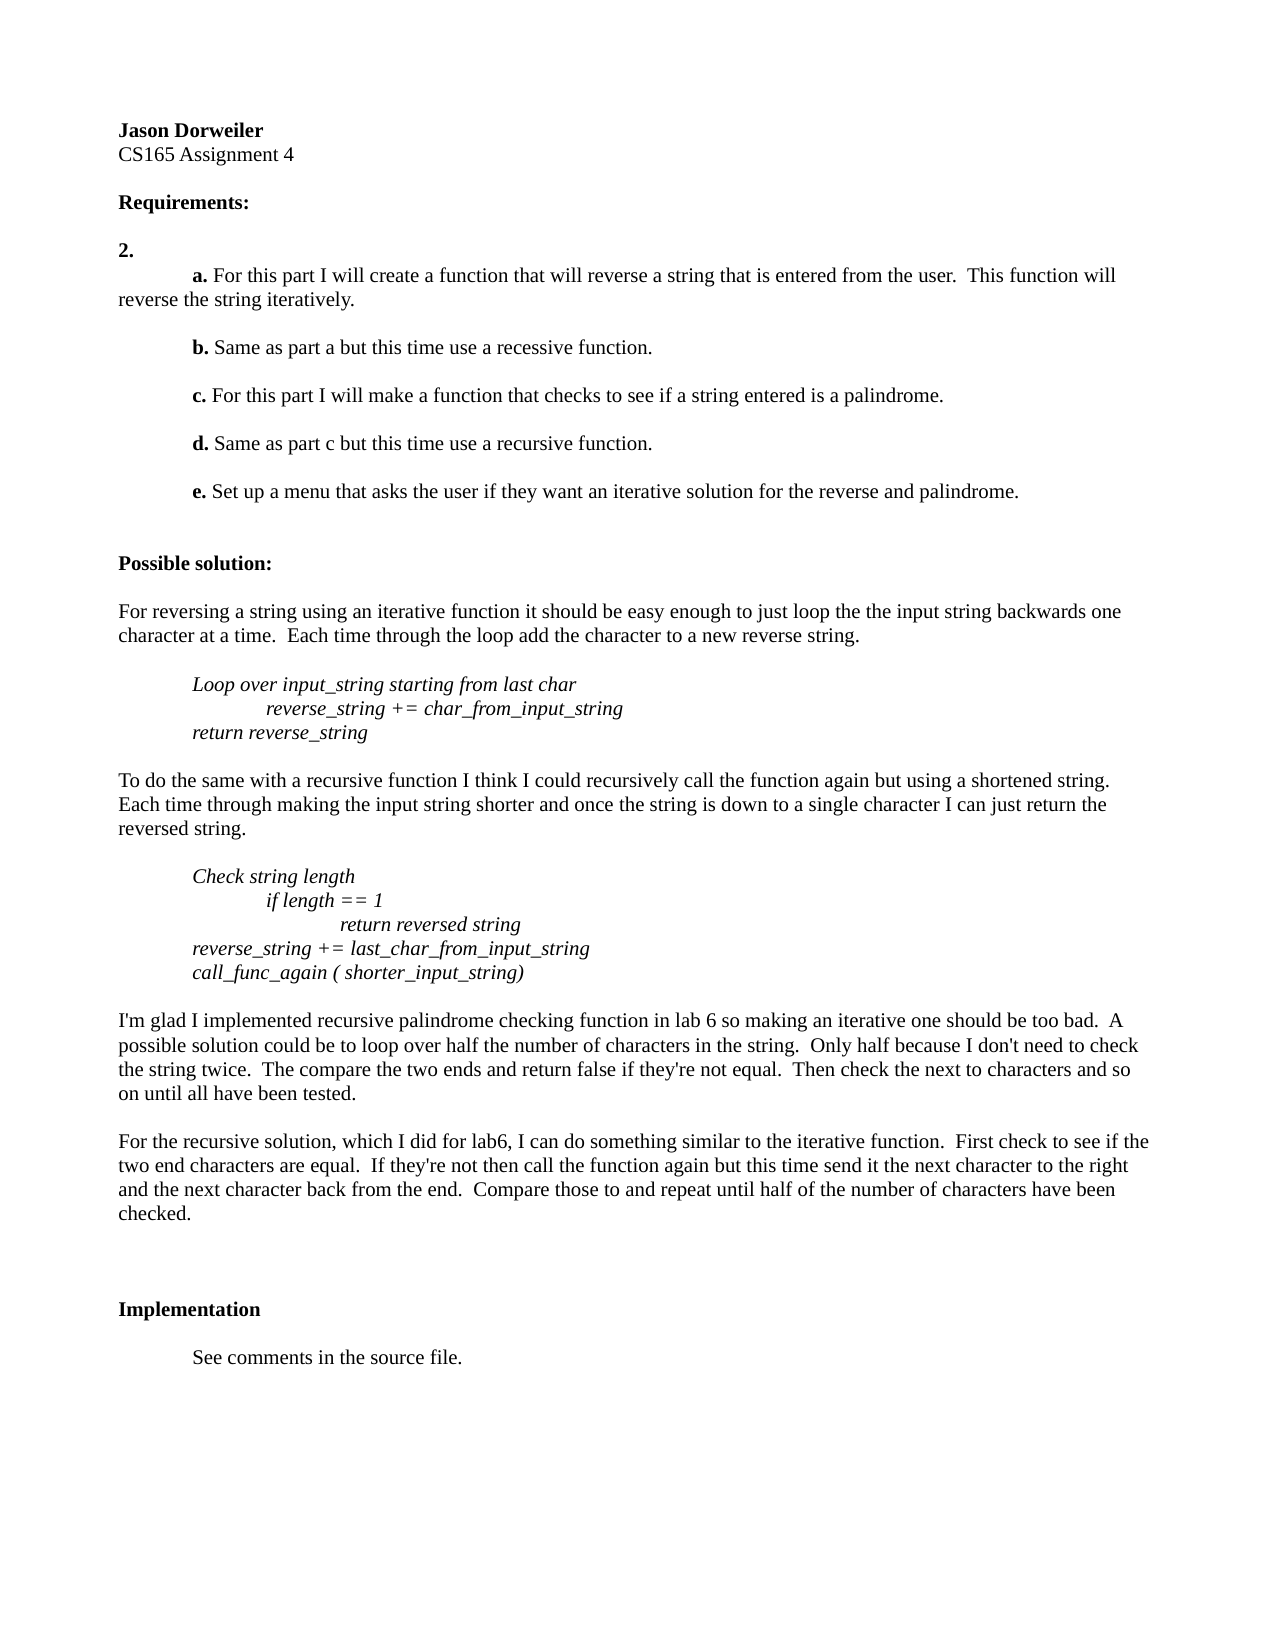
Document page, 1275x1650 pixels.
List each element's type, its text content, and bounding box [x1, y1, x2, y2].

text e. Set up a menu that asks the user if they want an iterative solution for the reverse and palindrome. [118, 479, 1157, 503]
text Loop over input_string starting from last char [118, 672, 1157, 696]
text return reverse_string [118, 720, 1157, 744]
text Check string length [118, 864, 1157, 888]
text See comments in the source file. [118, 1345, 1157, 1369]
text I'm glad I implemented recursive palindrome checking function in lab 6 so making an iterative one should be too bad. A possible solution could be to loop over half the number of characters in the string. Only half because I don't need to check the string twice. The compare the two ends and return false if they're not equal. Then check the next to characters and so on until all have been tested. [118, 1008, 1157, 1105]
text return reversed string [118, 912, 1157, 936]
text if length == 1 [118, 888, 1157, 912]
text Possible solution: [118, 551, 1157, 575]
text For reversing a string using an iterative function it should be easy enough to just loop the the input string backwards one character at a time. Each time through the loop add the character to a new reverse string. [118, 599, 1157, 647]
text b. Same as part a but this time use a recessive function. [118, 335, 1157, 359]
text For the recursive solution, which I did for lab6, I can do something similar to the iterative function. First check to see if the two end characters are equal. If they're not then call the function again but this time send it the next character to the right and the next character back from the end. Compare those to and repeat until half of the number of characters have been checked. [118, 1129, 1157, 1225]
text Jason Dorweiler [118, 118, 1157, 142]
text Implementation [118, 1297, 1157, 1321]
text reverse_string += char_from_input_string [118, 696, 1157, 720]
text Requirements: [118, 190, 1157, 214]
text reverse_string += last_char_from_input_string [118, 936, 1157, 960]
text d. Same as part c but this time use a recursive function. [118, 431, 1157, 455]
text c. For this part I will make a function that checks to see if a string entered is a palindrome. [118, 383, 1157, 407]
text call_func_again ( shorter_input_string) [118, 960, 1157, 984]
text To do the same with a recursive function I think I could recursively call the function again but using a shortened string. Each time through making the input string shorter and once the string is down to a single character I can just return the reversed string. [118, 768, 1157, 840]
text CS165 Assignment 4 [118, 142, 1157, 166]
text a. For this part I will create a function that will reverse a string that is entered from the user. This function will reverse the string iteratively. [118, 262, 1157, 311]
text 2. [118, 238, 1157, 262]
